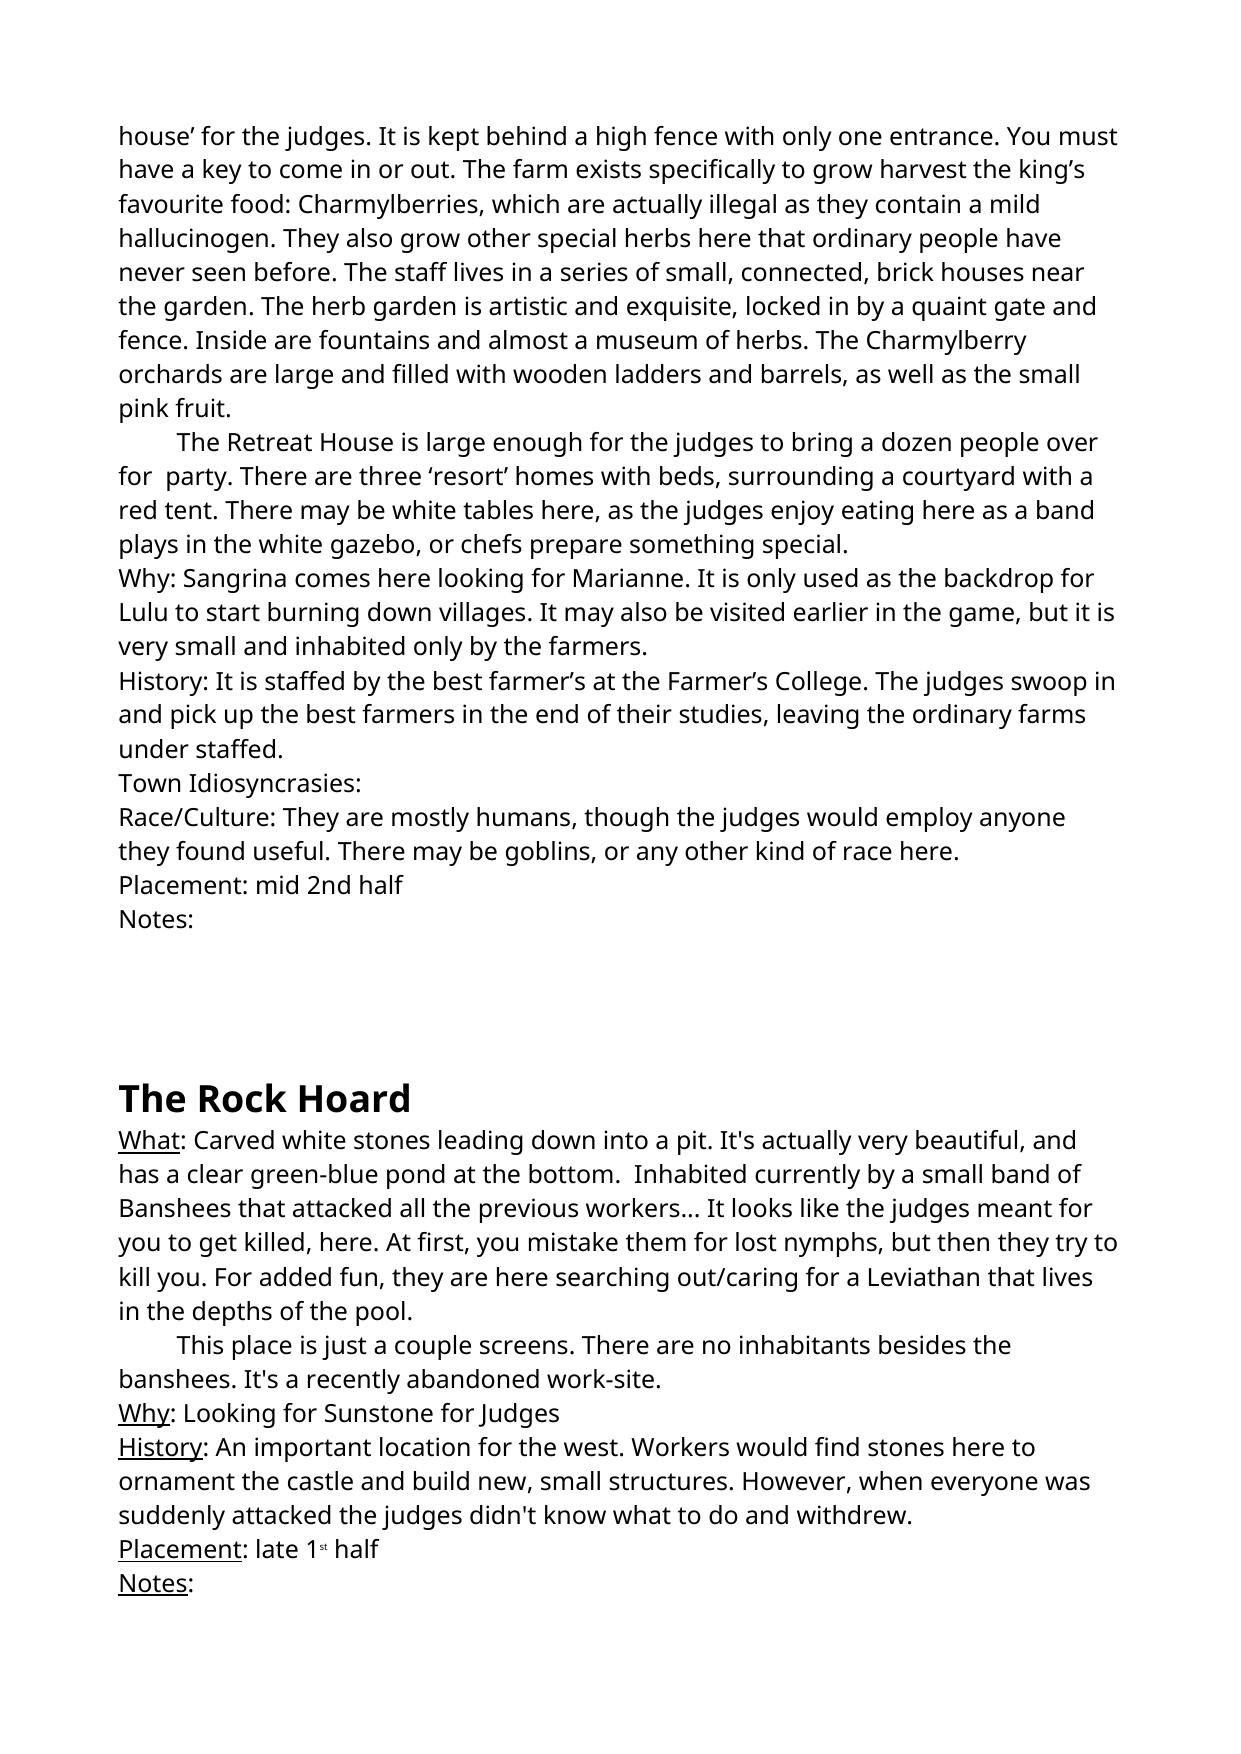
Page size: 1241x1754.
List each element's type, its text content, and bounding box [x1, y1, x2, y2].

text Placement: late 1st half [118, 1532, 1122, 1566]
text Placement: mid 2nd half [118, 867, 1122, 902]
text Notes: [118, 902, 1122, 936]
text This place is just a couple screens. There are no inhabitants besides the banshees. It's a recently abandoned work-site. [118, 1327, 1122, 1395]
text Race/Culture: They are mostly humans, though the judges would employ anyone they found useful. There may be goblins, or any other kind of race here. [118, 799, 1122, 867]
text house’ for the judges. It is kept behind a high fence with only one entrance. You must have a key to come in or out. The farm exists specifically to grow harvest the king’s favourite food: Charmylberries, which are actually illegal as they contain a mild hallucinogen. They also grow other special herbs here that ordinary people have never seen before. The staff lives in a series of small, connected, brick houses near the garden. The herb garden is artistic and exquisite, locked in by a quaint gate and fence. Inside are fountains and almost a museum of herbs. The Charmylberry orchards are large and filled with wooden ladders and barrels, as well as the small pink fruit. [118, 118, 1122, 425]
text History: It is staffed by the best farmer’s at the Farmer’s College. The judges swoop in and pick up the best farmers in the end of their studies, leaving the ordinary farms under staffed. [118, 663, 1122, 765]
text Why: Looking for Sunstone for Judges [118, 1395, 1122, 1429]
text What: Carved white stones leading down into a pit. It's actually very beautiful, and has a clear green-blue pond at the bottom. Inhabited currently by a small band of Banshees that attacked all the previous workers... It looks like the judges meant for you to get killed, here. At first, you mistake them for lost nymphs, but then they try to kill you. For added fun, they are here searching out/caring for a Leviathan that lives in the depths of the pool. [118, 1123, 1122, 1327]
text The Rock Hoard [118, 1072, 1122, 1123]
text Why: Sangrina comes here looking for Marianne. It is only used as the backdrop for Lulu to start burning down villages. It may also be visited earlier in the game, but it is very small and inhabited only by the farmers. [118, 561, 1122, 663]
text Town Idiosyncrasies: [118, 765, 1122, 799]
text History: An important location for the west. Workers would find stones here to ornament the castle and build new, small structures. However, when everyone was suddenly attacked the judges didn't know what to do and withdrew. [118, 1429, 1122, 1532]
text The Retreat House is large enough for the judges to bring a dozen people over for party. There are three ‘resort’ homes with beds, surrounding a courtyard with a red tent. There may be white tables here, as the judges enjoy eating here as a band plays in the white gazebo, or chefs prepare something special. [118, 425, 1122, 561]
text Notes: [118, 1566, 1122, 1600]
